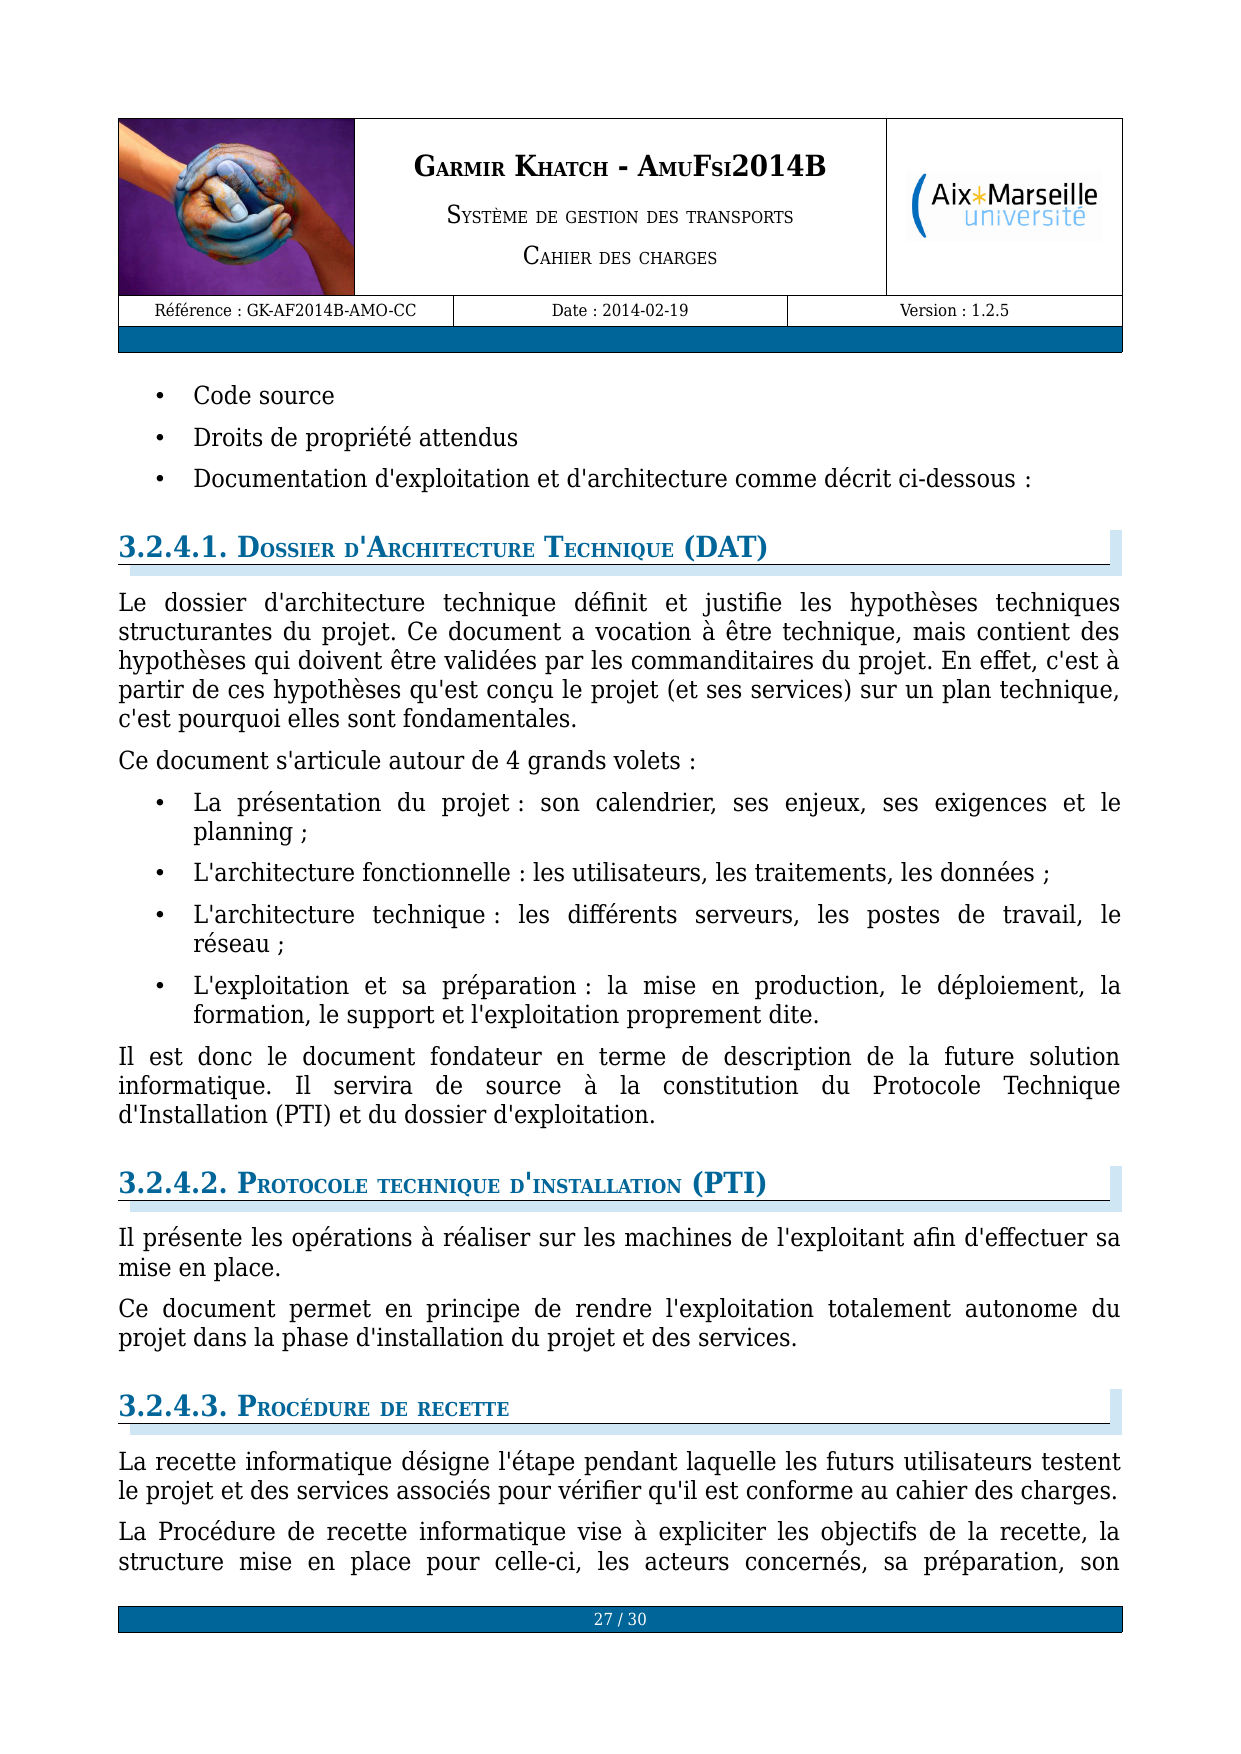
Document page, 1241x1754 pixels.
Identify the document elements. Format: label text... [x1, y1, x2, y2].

picture [119, 119, 354, 295]
text Le dossier d'architecture technique définit et justifie les hypothèses techniques structurantes du projet. Ce document a vocation à être technique, mais contient des hypothèses qui doivent être validées par les commanditaires du projet. En effet, c'est à partir de ces hypothèses qu'est conçu le projet (et ses services) sur un plan technique, c'est pourquoi elles sont fondamentales. [118, 588, 1122, 734]
text Ce document s'articule autour de 4 grands volets : [118, 746, 1122, 775]
text Ce document permet en principe de rendre l'exploitation totalement autonome du projet dans la phase d'installation du projet et des services. [118, 1294, 1122, 1353]
list L'architecture technique : les différents serveurs, les postes de travail, le réseau ; [156, 900, 1122, 959]
list Documentation d'exploitation et d'architecture comme décrit ci-dessous : [156, 464, 1122, 494]
text La recette informatique désigne l'étape pendant laquelle les futurs utilisateurs testent le projet et des services associés pour vérifier qu'il est conforme au cahier des charges. [118, 1447, 1122, 1505]
list Code source [156, 381, 1122, 410]
subtitle Protocole technique d'installation (PTI) [118, 1166, 1110, 1200]
subtitle Dossier d'Architecture Technique (DAT) [118, 530, 1110, 564]
list L'exploitation et sa préparation : la mise en production, le déploiement, la formation, le support et l'exploitation proprement dite. [156, 971, 1122, 1029]
subtitle Procédure de recette [118, 1389, 1110, 1423]
list Droits de propriété attendus [156, 423, 1122, 452]
text Il est donc le document fondateur en terme de description de la future solution informatique. Il servira de source à la constitution du Protocole Technique d'Installation (PTI) et du dossier d'exploitation. [118, 1042, 1122, 1129]
list L'architecture fonctionnelle : les utilisateurs, les traitements, les données ; [156, 859, 1122, 888]
text La Procédure de recette informatique vise à expliciter les objectifs de la recette, la structure mise en place pour celle-ci, les acteurs concernés, sa préparation, son [118, 1518, 1122, 1576]
text Il présente les opérations à réaliser sur les machines de l'exploitant afin d'effectuer sa mise en place. [118, 1223, 1122, 1282]
picture [887, 126, 1122, 288]
list La présentation du projet : son calendrier, ses enjeux, ses exigences et le planning ; [156, 788, 1122, 846]
